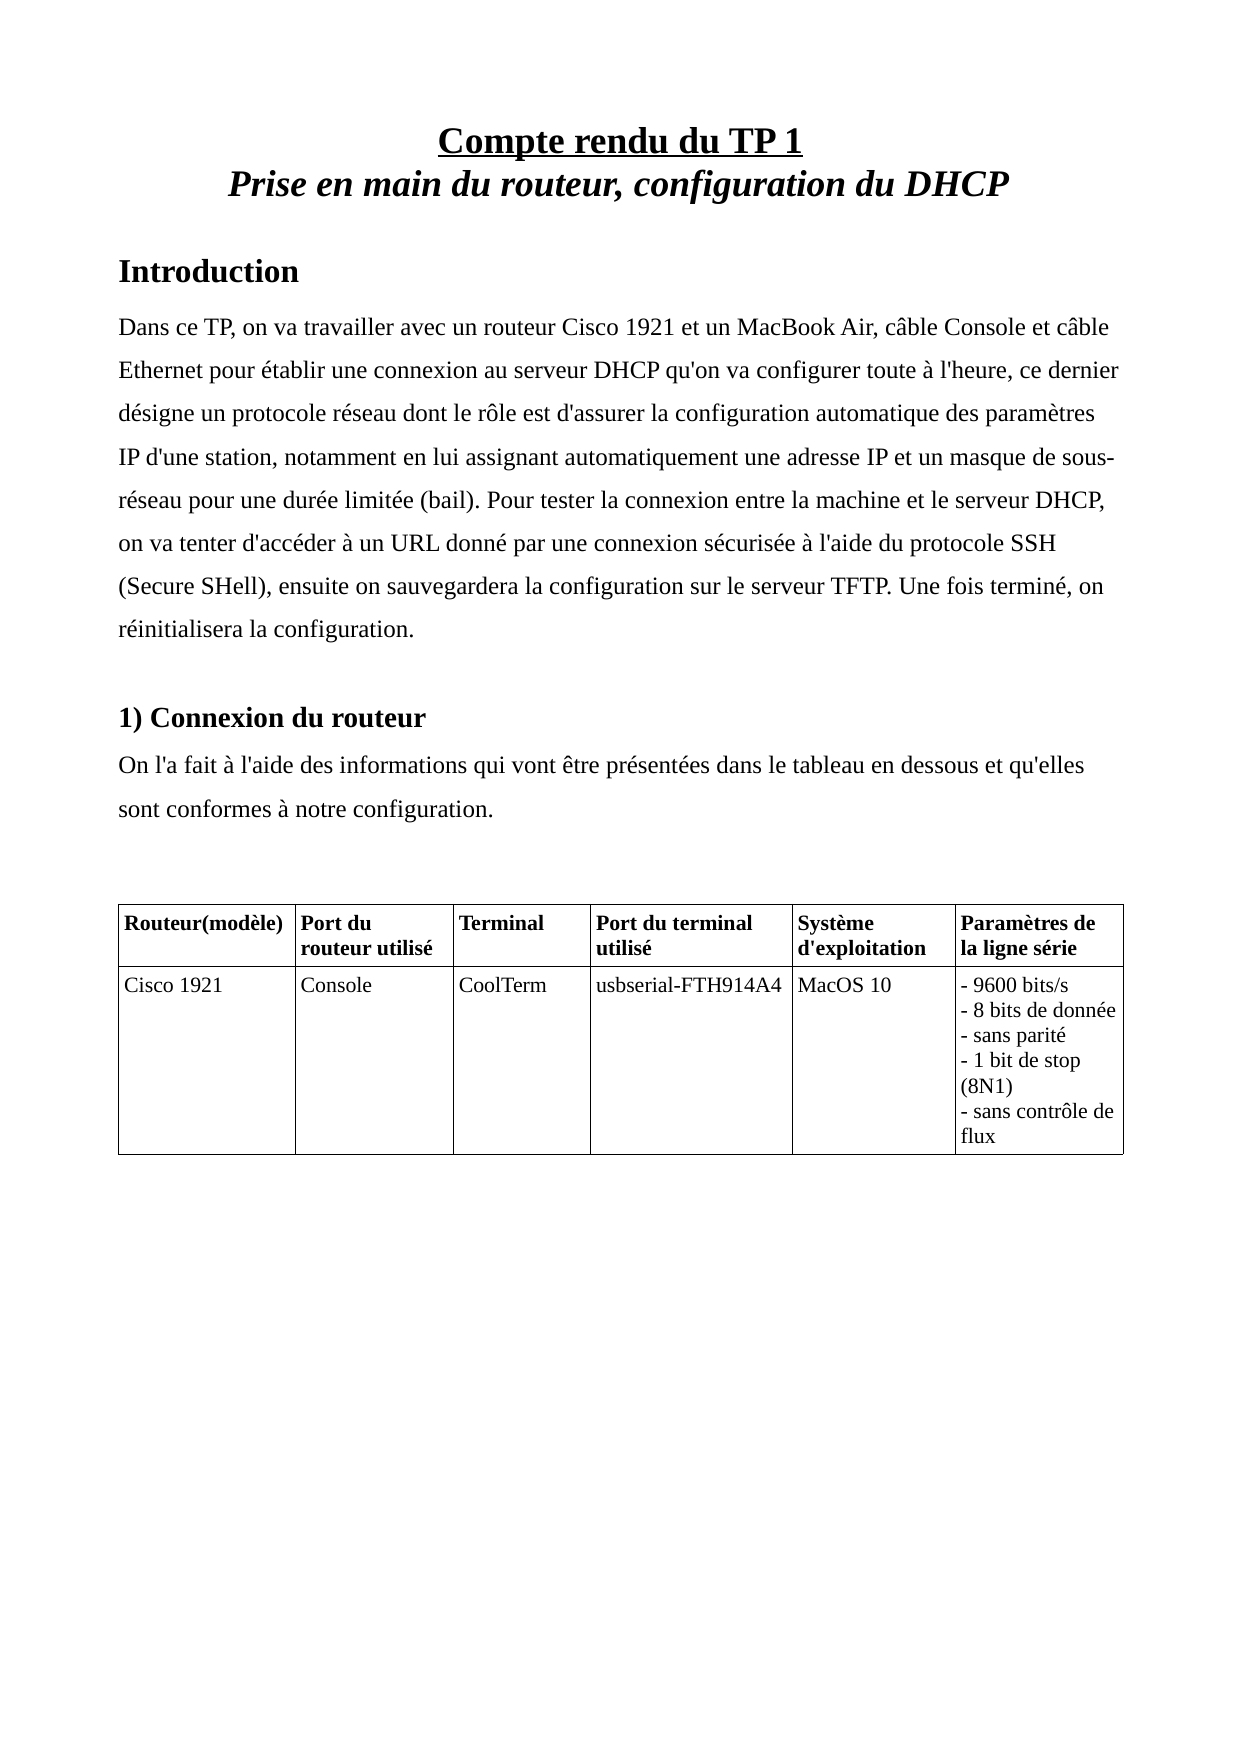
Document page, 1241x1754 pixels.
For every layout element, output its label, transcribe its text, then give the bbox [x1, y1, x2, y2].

text Dans ce TP, on va travailler avec un routeur Cisco 1921 et un MacBook Air, câble Console et câble Ethernet pour établir une connexion au serveur DHCP qu'on va configurer toute à l'heure, ce dernier désigne un protocole réseau dont le rôle est d'assurer la configuration automatique des paramètres IP d'une station, notamment en lui assignant automatiquement une adresse IP et un masque de sous-réseau pour une durée limitée (bail). Pour tester la connexion entre la machine et le serveur DHCP, on va tenter d'accéder à un URL donné par une connexion sécurisée à l'aide du protocole SSH (Secure SHell), ensuite on sauvegardera la configuration sur le serveur TFTP. Une fois terminé, on réinitialisera la configuration. [118, 312, 1122, 643]
text 1) Connexion du routeur [118, 700, 1122, 734]
table_cell MacOS 10 [793, 967, 955, 1154]
text Introduction [118, 247, 1122, 291]
table_cell CoolTerm [454, 967, 590, 1154]
table_cell - 9600 bits/s - 8 bits de donnée - sans parité - 1 bit de stop (8N1) - sans contrôle de flux [956, 967, 1123, 1154]
table_header Terminal [454, 905, 590, 966]
table_header Système d'exploitation [793, 905, 955, 966]
table_header Port du terminal utilisé [591, 905, 792, 966]
text On l'a fait à l'aide des informations qui vont être présentées dans le tableau en dessous et qu'elles sont conformes à notre configuration. [118, 751, 1122, 822]
table_cell Console [296, 967, 453, 1154]
text Prise en main du routeur, configuration du DHCP [118, 161, 1122, 204]
table_cell Cisco 1921 [119, 967, 295, 1154]
table_header Port du routeur utilisé [296, 905, 453, 966]
table_header Paramètres de la ligne série [956, 905, 1123, 966]
table_header Routeur(modèle) [119, 905, 295, 966]
table_cell usbserial-FTH914A4 [591, 967, 792, 1154]
text Compte rendu du TP 1 [118, 118, 1122, 161]
